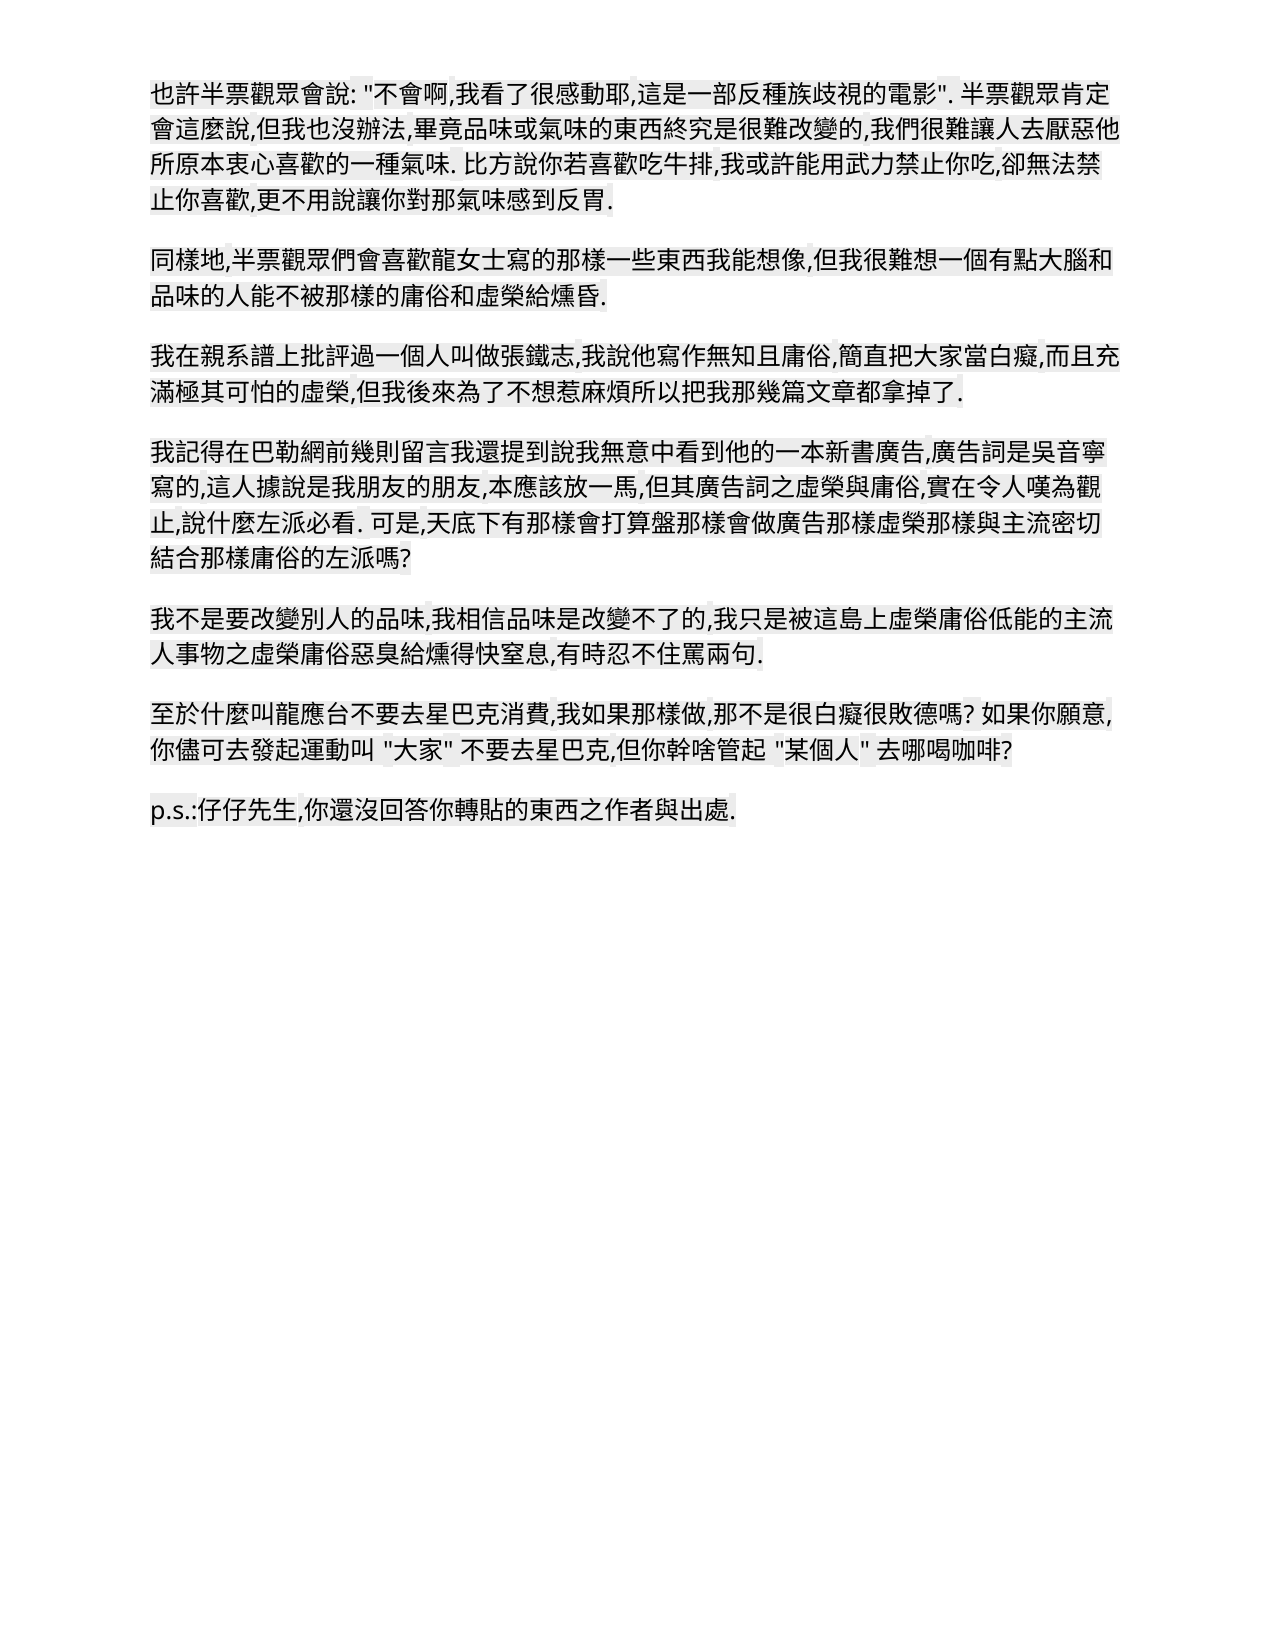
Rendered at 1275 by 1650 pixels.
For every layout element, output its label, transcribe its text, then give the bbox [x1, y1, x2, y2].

text 我不是要改變別人的品味,我相信品味是改變不了的,我只是被這島上虛榮庸俗低能的主流人事物之虛榮庸俗惡臭給燻得快窒息,有時忍不住罵兩句. [150, 600, 1125, 671]
text 同樣地,半票觀眾們會喜歡龍女士寫的那樣一些東西我能想像,但我很難想一個有點大腦和品味的人能不被那樣的庸俗和虛榮給燻昏. [150, 242, 1125, 312]
text 我記得在巴勒網前幾則留言我還提到說我無意中看到他的一本新書廣告,廣告詞是吳音寧寫的,這人據說是我朋友的朋友,本應該放一馬,但其廣告詞之虛榮與庸俗,實在令人嘆為觀止,說什麼左派必看. 可是,天底下有那樣會打算盤那樣會做廣告那樣虛榮那樣與主流密切結合那樣庸俗的左派嗎? [150, 433, 1125, 575]
text p.s.:仔仔先生,你還沒回答你轉貼的東西之作者與出處. [150, 792, 1125, 827]
text 也許半票觀眾會說: "不會啊,我看了很感動耶,這是一部反種族歧視的電影". 半票觀眾肯定會這麼說,但我也沒辦法,畢竟品味或氣味的東西終究是很難改變的,我們很難讓人去厭惡他所原本衷心喜歡的一種氣味. 比方說你若喜歡吃牛排,我或許能用武力禁止你吃,卻無法禁止你喜歡,更不用說讓你對那氣味感到反胃. [150, 75, 1125, 217]
text 至於什麼叫龍應台不要去星巴克消費,我如果那樣做,那不是很白癡很敗德嗎? 如果你願意,你儘可去發起運動叫 "大家" 不要去星巴克,但你幹啥管起 "某個人" 去哪喝咖啡? [150, 696, 1125, 767]
text 我在親系譜上批評過一個人叫做張鐵志,我說他寫作無知且庸俗,簡直把大家當白癡,而且充滿極其可怕的虛榮,但我後來為了不想惹麻煩所以把我那幾篇文章都拿掉了. [150, 337, 1125, 408]
